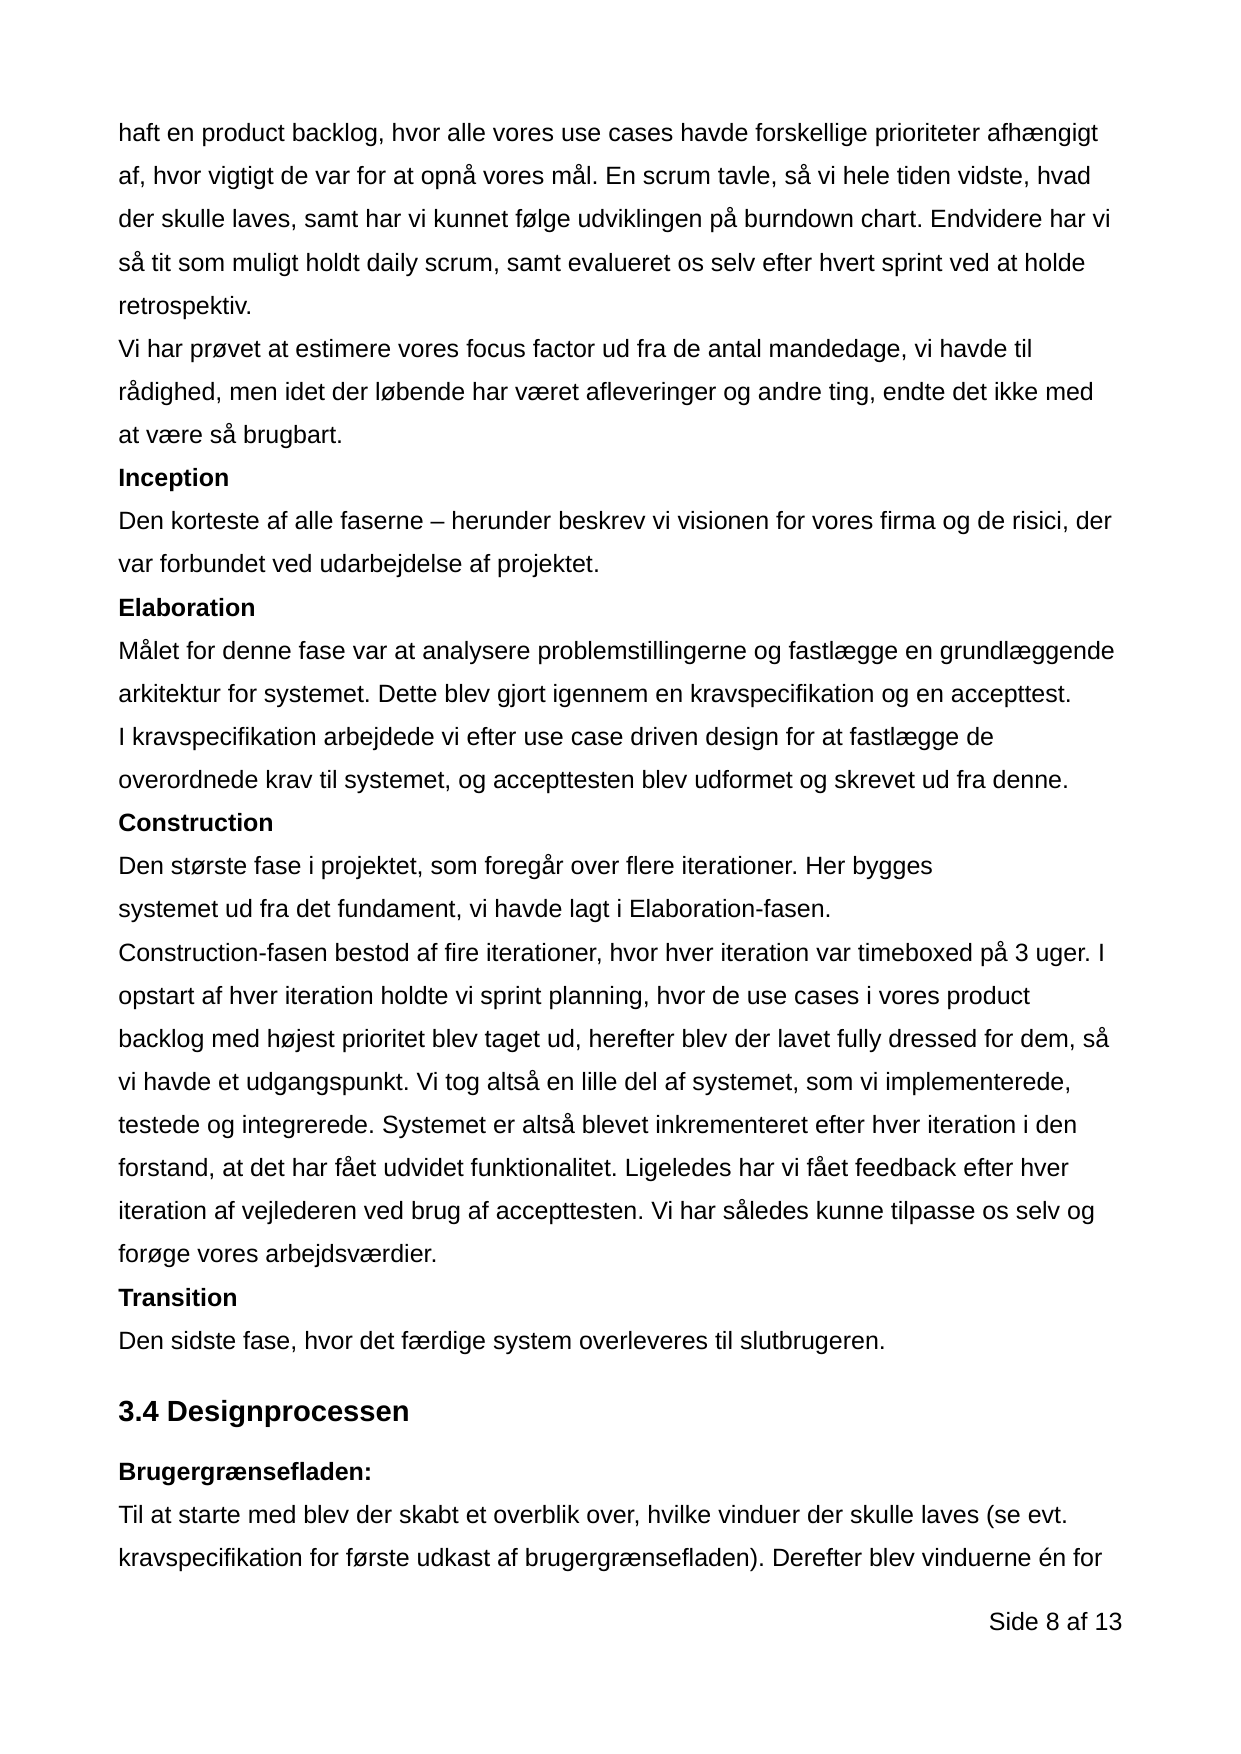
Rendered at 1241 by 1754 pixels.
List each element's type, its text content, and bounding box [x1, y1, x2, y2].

text systemet ud fra det fundament, vi havde lagt i Elaboration-fasen. [118, 894, 1122, 923]
text I kravspecifikation arbejdede vi efter use case driven design for at fastlægge de [118, 722, 1122, 751]
text Brugergrænsefladen: [118, 1457, 1122, 1485]
text Den største fase i projektet, som foregår over flere iterationer. Her bygges [118, 851, 1122, 880]
text haft en product backlog, hvor alle vores use cases havde forskellige prioriteter afhængigt af, hvor vigtigt de var for at opnå vores mål. En scrum tavle, så vi hele tiden vidste, hvad der skulle laves, samt har vi kunnet følge udviklingen på burndown chart. Endvidere har vi så tit som muligt holdt daily scrum, samt evalueret os selv efter hvert sprint ved at holde retrospektiv. [118, 118, 1122, 319]
subtitle 3.4 Designprocessen [118, 1394, 1122, 1427]
text Transition [118, 1282, 1122, 1311]
text Inception [118, 463, 1122, 492]
text arkitektur for systemet. Dette blev gjort igennem en kravspecifikation og en accepttest. [118, 679, 1122, 707]
text Construction-fasen bestod af fire iterationer, hvor hver iteration var timeboxed på 3 uger. I opstart af hver iteration holdte vi sprint planning, hvor de use cases i vores product backlog med højest prioritet blev taget ud, herefter blev der lavet fully dressed for dem, så vi havde et udgangspunkt. Vi tog altså en lille del af systemet, som vi implementerede, testede og integrerede. Systemet er altså blevet inkrementeret efter hver iteration i den forstand, at det har fået udvidet funktionalitet. Ligeledes har vi fået feedback efter hver iteration af vejlederen ved brug af accepttesten. Vi har således kunne tilpasse os selv og forøge vores arbejdsværdier. [118, 937, 1122, 1268]
text Til at starte med blev der skabt et overblik over, hvilke vinduer der skulle laves (se evt. kravspecifikation for første udkast af brugergrænsefladen). Derefter blev vinduerne én for [118, 1500, 1122, 1572]
text Vi har prøvet at estimere vores focus factor ud fra de antal mandedage, vi havde til rådighed, men idet der løbende har været afleveringer og andre ting, endte det ikke med at være så brugbart. [118, 334, 1122, 449]
text overordnede krav til systemet, og accepttesten blev udformet og skrevet ud fra denne. [118, 765, 1122, 794]
text Elaboration [118, 592, 1122, 621]
text Den sidste fase, hvor det færdige system overleveres til slutbrugeren. [118, 1326, 1122, 1354]
text Målet for denne fase var at analysere problemstillingerne og fastlægge en grundlæggende [118, 636, 1122, 664]
text Den korteste af alle faserne – herunder beskrev vi visionen for vores firma og de risici, der [118, 506, 1122, 535]
text Construction [118, 808, 1122, 837]
text var forbundet ved udarbejdelse af projektet. [118, 549, 1122, 578]
